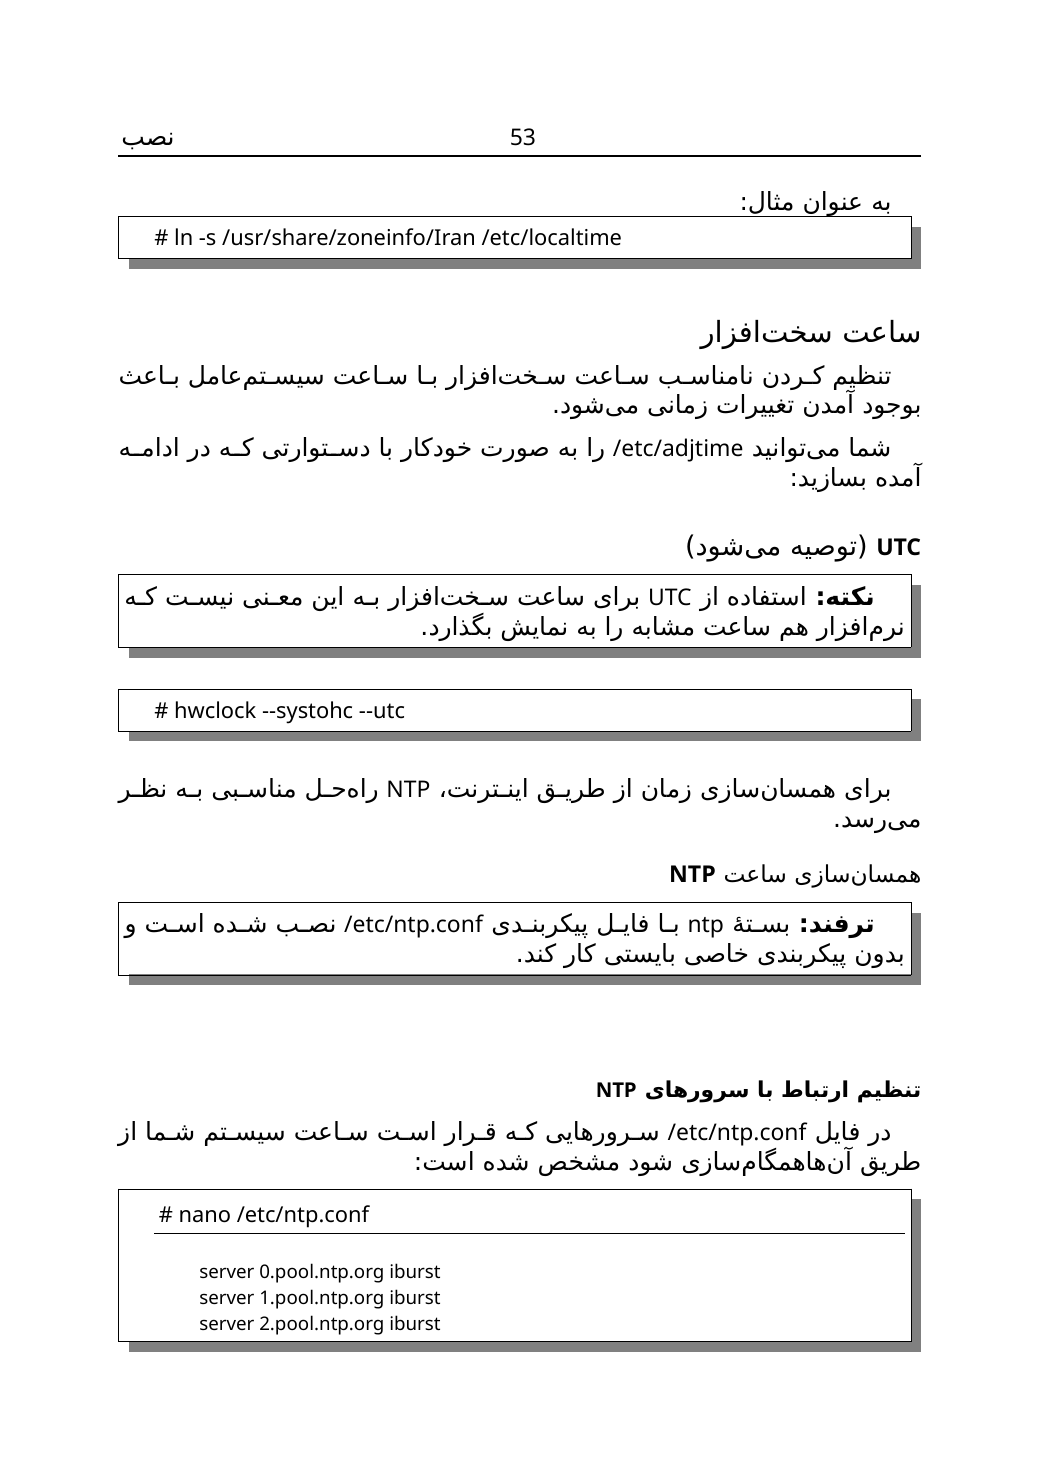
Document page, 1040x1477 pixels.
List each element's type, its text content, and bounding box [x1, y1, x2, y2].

table_header نکته: استفاده از UTC برای ساعت سخت‌افزار به این معنی نیست که نرم‌افزار هم ساعت مشابه را به نمایش بگذارد. [119, 575, 911, 647]
text شما می‌توانید ‎/etc/adjtime را به صورت خودکار با دستوارتی که در ادامه آمده بسازید: [118, 432, 921, 492]
text برای همسان‌سازی زمان از طریق اینترنت، NTP راه‌حل مناسبی به نظر می‌رسد. [118, 773, 921, 833]
subtitle ساعت سخت‌افزار [118, 315, 921, 349]
subtitle همسان‌سازی ساعت NTP [118, 858, 921, 889]
subtitle UTC (توصیه می‌شود) [118, 530, 921, 562]
subtitle تنظیم ارتباط با سرورهای NTP [118, 1075, 921, 1103]
text به عنوان مثال: [118, 187, 921, 216]
text تنظیم کردن نامناسب ساعت سخت‌افزار با ساعت سیستم‌عامل باعث بوجود آمدن تغییرات زمانی می‌شود. [118, 361, 921, 419]
table_header # nano /etc/ntp.conf server 0.pool.ntp.org iburst server 1.pool.ntp.org iburst server 2.pool.ntp.org iburst [119, 1190, 911, 1341]
table_header ترفند: بستهٔ ntp با فایل پیکربندی ‎/etc/ntp.conf نصب شده است و بدون پیکربندی خاصی بایستی کار کند. [119, 903, 911, 974]
table_header # hwclock --systohc --utc [119, 690, 911, 731]
text در فایل ‎/etc/ntp.conf سرورهایی که قرار است ساعت سیستم شما از طریق آن‌هاهمگام‌سازی شود مشخص شده است: [118, 1116, 921, 1176]
table_header # ln -s /usr/share/zoneinfo/Iran /etc/localtime [119, 217, 911, 258]
